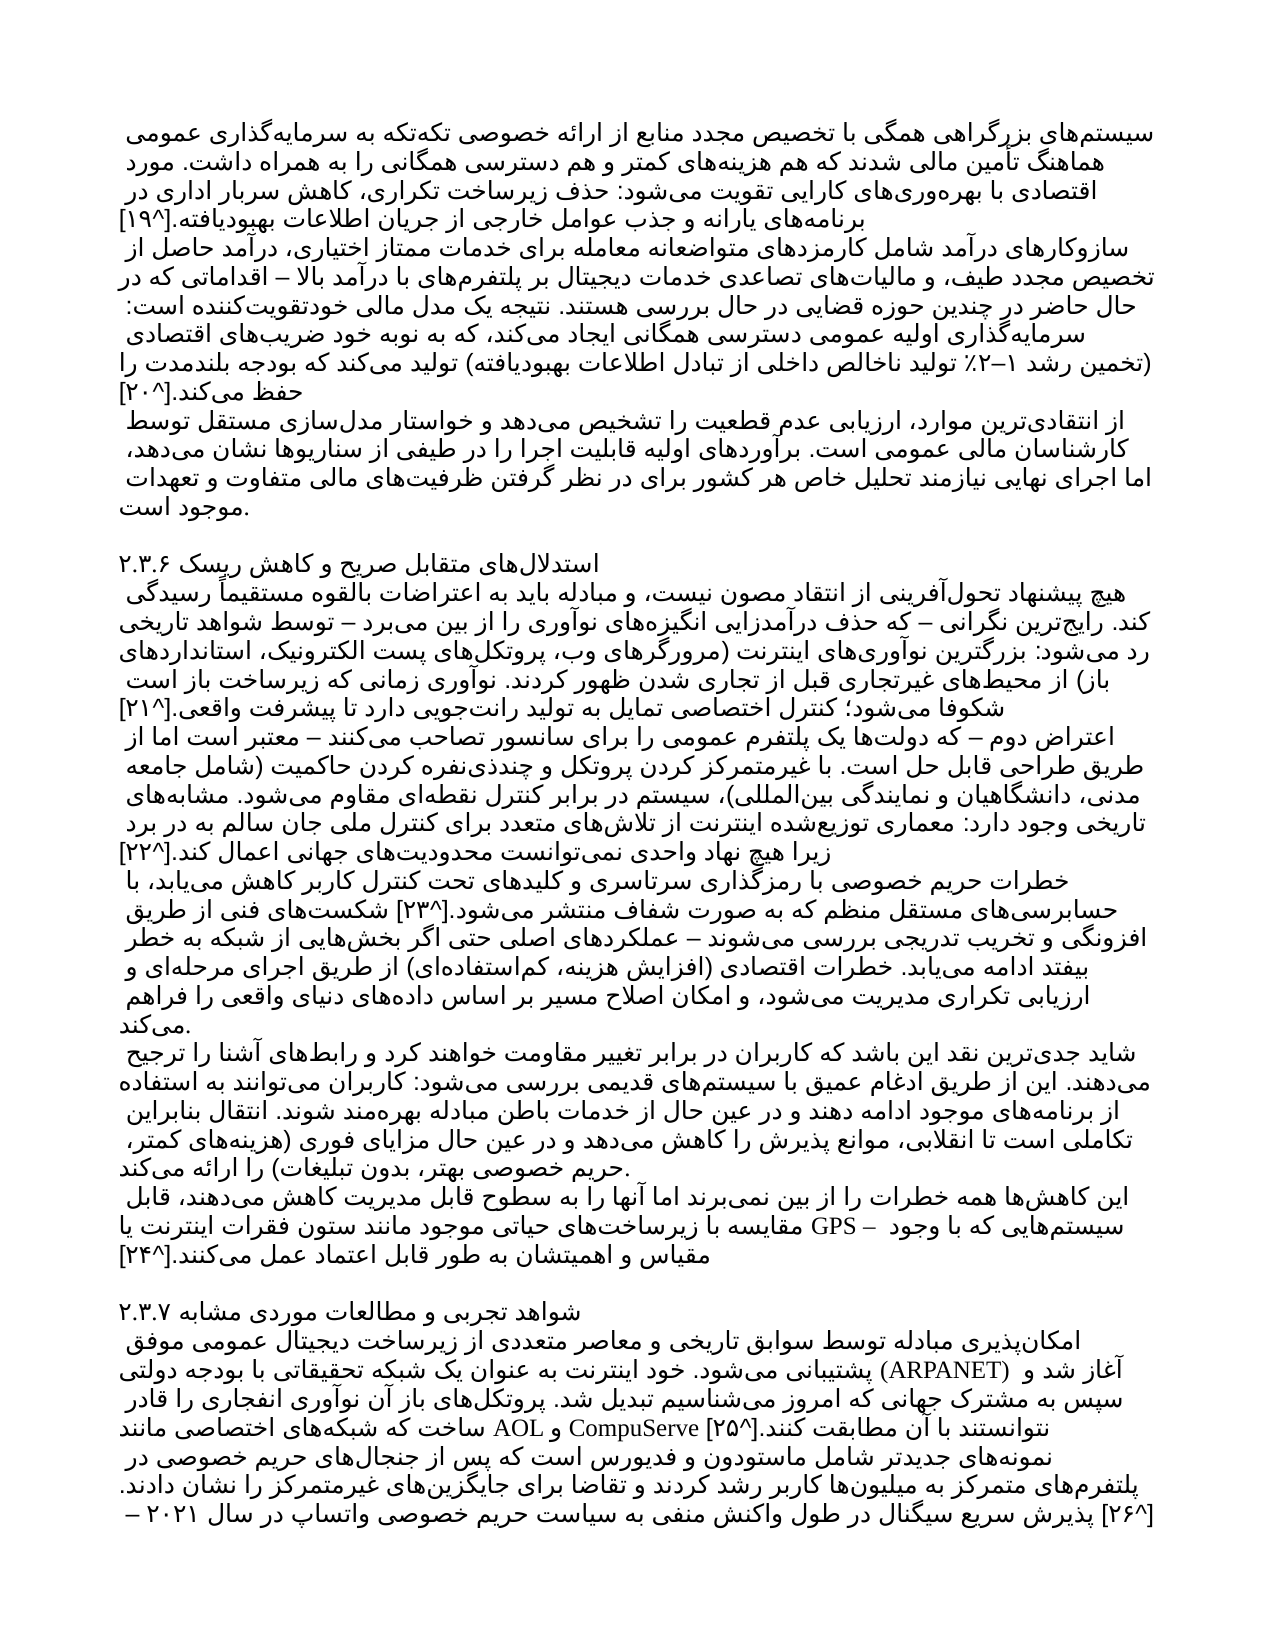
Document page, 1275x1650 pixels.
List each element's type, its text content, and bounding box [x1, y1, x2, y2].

text ۲.۳.۶ استدلال‌های متقابل صریح و کاهش ریسک [118, 549, 1157, 578]
text شاید جدی‌ترین نقد این باشد که کاربران در برابر تغییر مقاومت خواهند کرد و رابط‌های آشنا را ترجیح می‌دهند. این از طریق ادغام عمیق با سیستم‌های قدیمی بررسی می‌شود: کاربران می‌توانند به استفاده از برنامه‌های موجود ادامه دهند و در عین حال از خدمات باطن مبادله بهره‌مند شوند. انتقال بنابراین تکاملی است تا انقلابی، موانع پذیرش را کاهش می‌دهد و در عین حال مزایای فوری (هزینه‌های کمتر، حریم خصوصی بهتر، بدون تبلیغات) را ارائه می‌کند. [118, 1038, 1157, 1182]
text سازوکارهای درآمد شامل کارمزدهای متواضعانه معامله برای خدمات ممتاز اختیاری، درآمد حاصل از تخصیص مجدد طیف، و مالیات‌های تصاعدی خدمات دیجیتال بر پلتفرم‌های با درآمد بالا – اقداماتی که در حال حاضر در چندین حوزه قضایی در حال بررسی هستند. نتیجه یک مدل مالی خودتقویت‌کننده است: سرمایه‌گذاری اولیه عمومی دسترسی همگانی ایجاد می‌کند، که به نوبه خود ضریب‌های اقتصادی (تخمین رشد ۱–۲٪ تولید ناخالص داخلی از تبادل اطلاعات بهبودیافته) تولید می‌کند که بودجه بلندمدت را حفظ می‌کند.[^۲۰] [118, 233, 1157, 406]
text نمونه‌های جدیدتر شامل ماستودون و فدیورس است که پس از جنجال‌های حریم خصوصی در پلتفرم‌های متمرکز به میلیون‌ها کاربر رشد کردند و تقاضا برای جایگزین‌های غیرمتمرکز را نشان دادند.[^۲۶] پذیرش سریع سیگنال در طول واکنش منفی به سیاست حریم خصوصی واتساپ در سال ۲۰۲۱ – رسیدن به ۴۰ میلیون بار دانلود در عرض هفته‌ها – نشان می‌دهد که کاربران در صورت ارائه تضمین‌های برتر حریم خصوصی مهاجرت خواهند کرد.[^۲۷] [118, 1441, 1157, 1528]
text خطرات حریم خصوصی با رمزگذاری سرتاسری و کلیدهای تحت کنترل کاربر کاهش می‌یابد، با حسابرسی‌های مستقل منظم که به صورت شفاف منتشر می‌شود.[^۲۳] شکست‌های فنی از طریق افزونگی و تخریب تدریجی بررسی می‌شوند – عملکردهای اصلی حتی اگر بخش‌هایی از شبکه به خطر بیفتد ادامه می‌یابد. خطرات اقتصادی (افزایش هزینه، کم‌استفاده‌ای) از طریق اجرای مرحله‌ای و ارزیابی تکراری مدیریت می‌شود، و امکان اصلاح مسیر بر اساس داده‌های دنیای واقعی را فراهم می‌کند. [118, 866, 1157, 1038]
text اعتراض دوم – که دولت‌ها یک پلتفرم عمومی را برای سانسور تصاحب می‌کنند – معتبر است اما از طریق طراحی قابل حل است. با غیرمتمرکز کردن پروتکل و چندذی‌نفره کردن حاکمیت (شامل جامعه مدنی، دانشگاهیان و نمایندگی بین‌المللی)، سیستم در برابر کنترل نقطه‌ای مقاوم می‌شود. مشابه‌های تاریخی وجود دارد: معماری توزیع‌شده اینترنت از تلاش‌های متعدد برای کنترل ملی جان سالم به در برد زیرا هیچ نهاد واحدی نمی‌توانست محدودیت‌های جهانی اعمال کند.[^۲۲] [118, 722, 1157, 866]
text این کاهش‌ها همه خطرات را از بین نمی‌برند اما آنها را به سطوح قابل مدیریت کاهش می‌دهند، قابل مقایسه با زیرساخت‌های حیاتی موجود مانند ستون فقرات اینترنت یا GPS – سیستم‌هایی که با وجود مقیاس و اهمیتشان به طور قابل اعتماد عمل می‌کنند.[^۲۴] [118, 1182, 1157, 1269]
text امکان‌پذیری مبادله توسط سوابق تاریخی و معاصر متعددی از زیرساخت دیجیتال عمومی موفق پشتیبانی می‌شود. خود اینترنت به عنوان یک شبکه تحقیقاتی با بودجه دولتی (ARPANET) آغاز شد و سپس به مشترک جهانی که امروز می‌شناسیم تبدیل شد. پروتکل‌های باز آن نوآوری انفجاری را قادر ساخت که شبکه‌های اختصاصی مانند AOL و CompuServe نتوانستند با آن مطابقت کنند.[^۲۵] [118, 1326, 1157, 1441]
text مبادله پیشنهاد می‌کند بخشی از این جریان‌ها را به سمت زیرساخت عمومی تغییر مسیر دهد، به دنبال سابقه ابزارهای عمومی موفق. نمونه‌های تاریخی فراوان است: خدمات پستی، شبکه‌های برق و سیستم‌های بزرگراهی همگی با تخصیص مجدد منابع از ارائه خصوصی تکه‌تکه به سرمایه‌گذاری عمومی هماهنگ تأمین مالی شدند که هم هزینه‌های کمتر و هم دسترسی همگانی را به همراه داشت. مورد اقتصادی با بهره‌وری‌های کارایی تقویت می‌شود: حذف زیرساخت تکراری، کاهش سربار اداری در برنامه‌های یارانه و جذب عوامل خارجی از جریان اطلاعات بهبودیافته.[^۱۹] [118, 118, 1157, 233]
text از انتقادی‌ترین موارد، ارزیابی عدم قطعیت را تشخیص می‌دهد و خواستار مدل‌سازی مستقل توسط کارشناسان مالی عمومی است. برآوردهای اولیه قابلیت اجرا را در طیفی از سناریوها نشان می‌دهد، اما اجرای نهایی نیازمند تحلیل خاص هر کشور برای در نظر گرفتن ظرفیت‌های مالی متفاوت و تعهدات موجود است. [118, 406, 1157, 521]
text هیچ پیشنهاد تحول‌آفرینی از انتقاد مصون نیست، و مبادله باید به اعتراضات بالقوه مستقیماً رسیدگی کند. رایج‌ترین نگرانی – که حذف درآمدزایی انگیزه‌های نوآوری را از بین می‌برد – توسط شواهد تاریخی رد می‌شود: بزرگترین نوآوری‌های اینترنت (مرورگرهای وب، پروتکل‌های پست الکترونیک، استانداردهای باز) از محیط‌های غیرتجاری قبل از تجاری شدن ظهور کردند. نوآوری زمانی که زیرساخت باز است شکوفا می‌شود؛ کنترل اختصاصی تمایل به تولید رانت‌جویی دارد تا پیشرفت واقعی.[^۲۱] [118, 578, 1157, 722]
text ۲.۳.۷ شواهد تجربی و مطالعات موردی مشابه [118, 1297, 1157, 1326]
